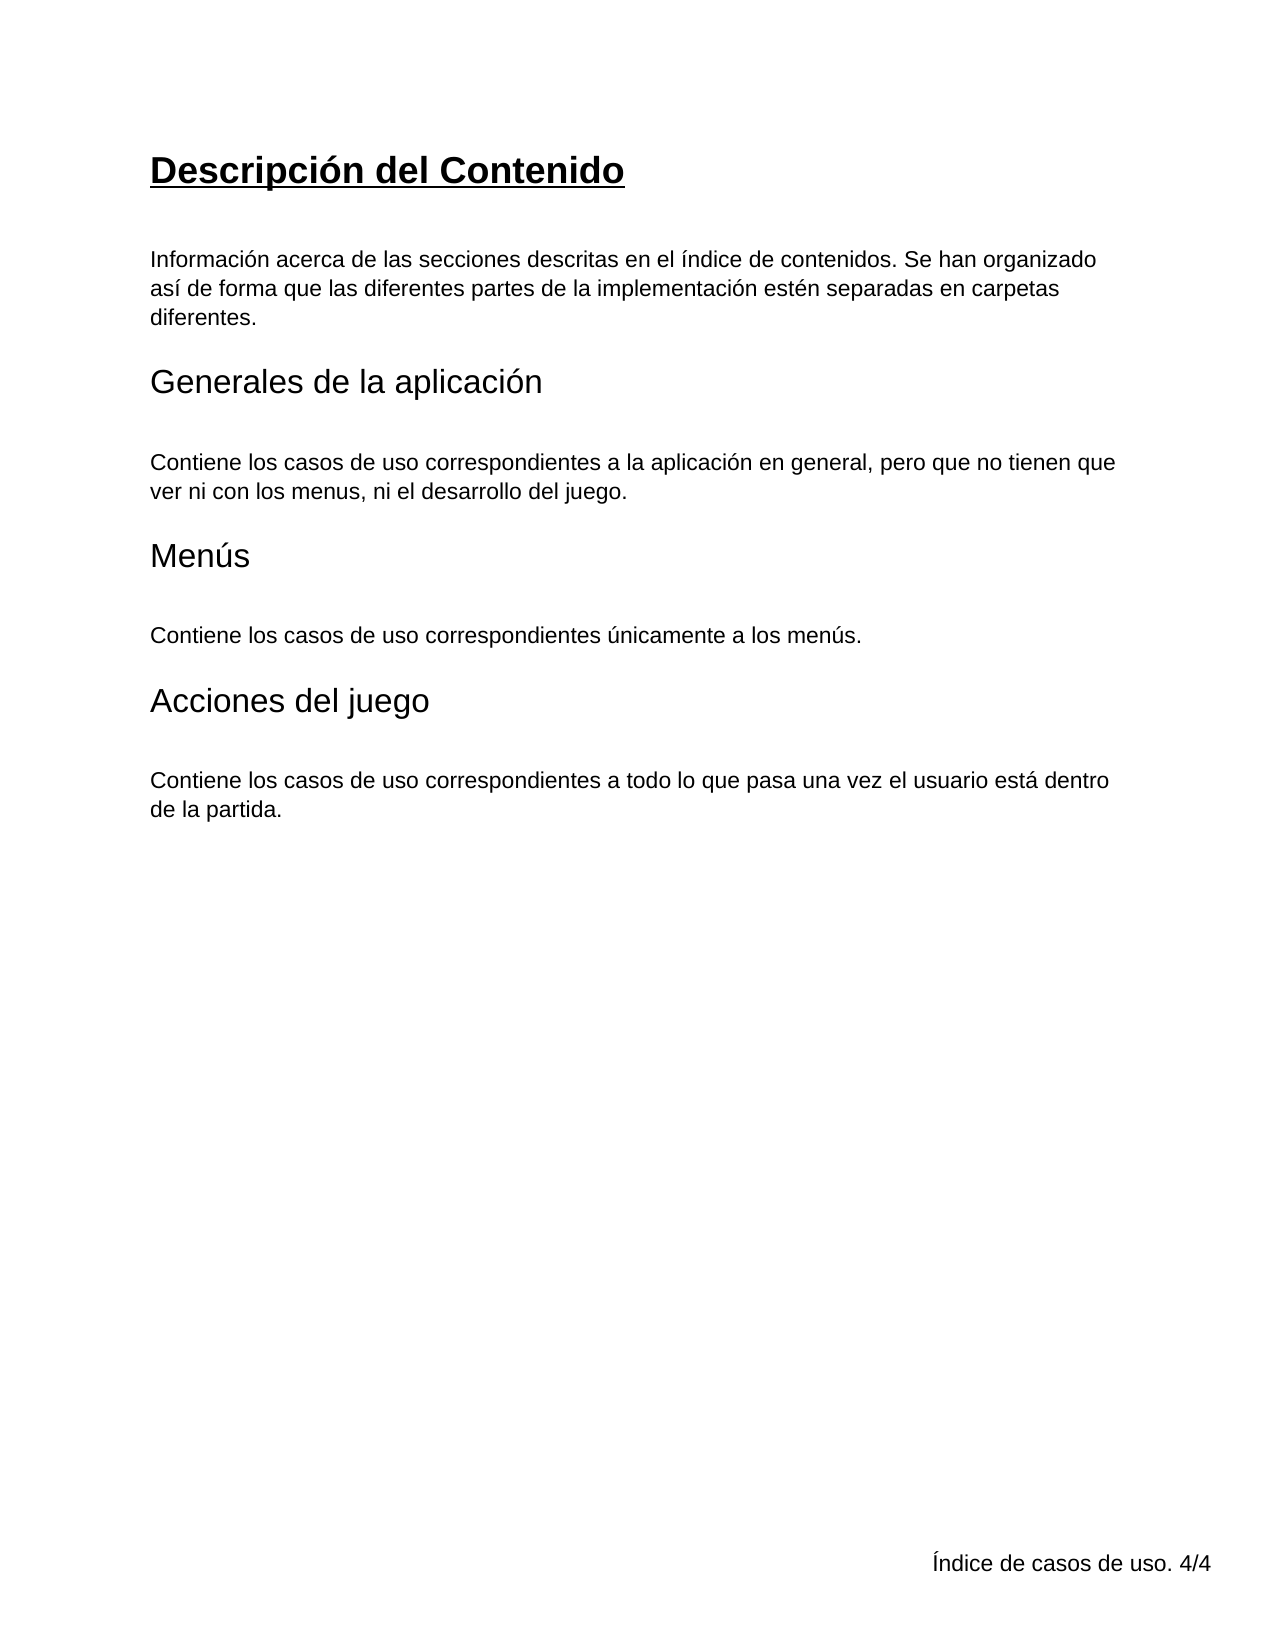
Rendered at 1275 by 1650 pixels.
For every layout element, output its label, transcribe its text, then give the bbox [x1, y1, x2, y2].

text Contiene los casos de uso correspondientes únicamente a los menús. [150, 623, 1125, 649]
text Descripción del Contenido [150, 150, 1125, 192]
text Contiene los casos de uso correspondientes a la aplicación en general, pero que no tienen que ver ni con los menus, ni el desarrollo del juego. [150, 449, 1125, 504]
text Acciones del juego [150, 682, 1125, 719]
text Información acerca de las secciones descritas en el índice de contenidos. Se han organizado así de forma que las diferentes partes de la implementación estén separadas en carpetas diferentes. [150, 246, 1125, 331]
text Menús [150, 537, 1125, 575]
text Generales de la aplicación [150, 364, 1125, 401]
text Contiene los casos de uso correspondientes a todo lo que pasa una vez el usuario está dentro de la partida. [150, 767, 1125, 822]
